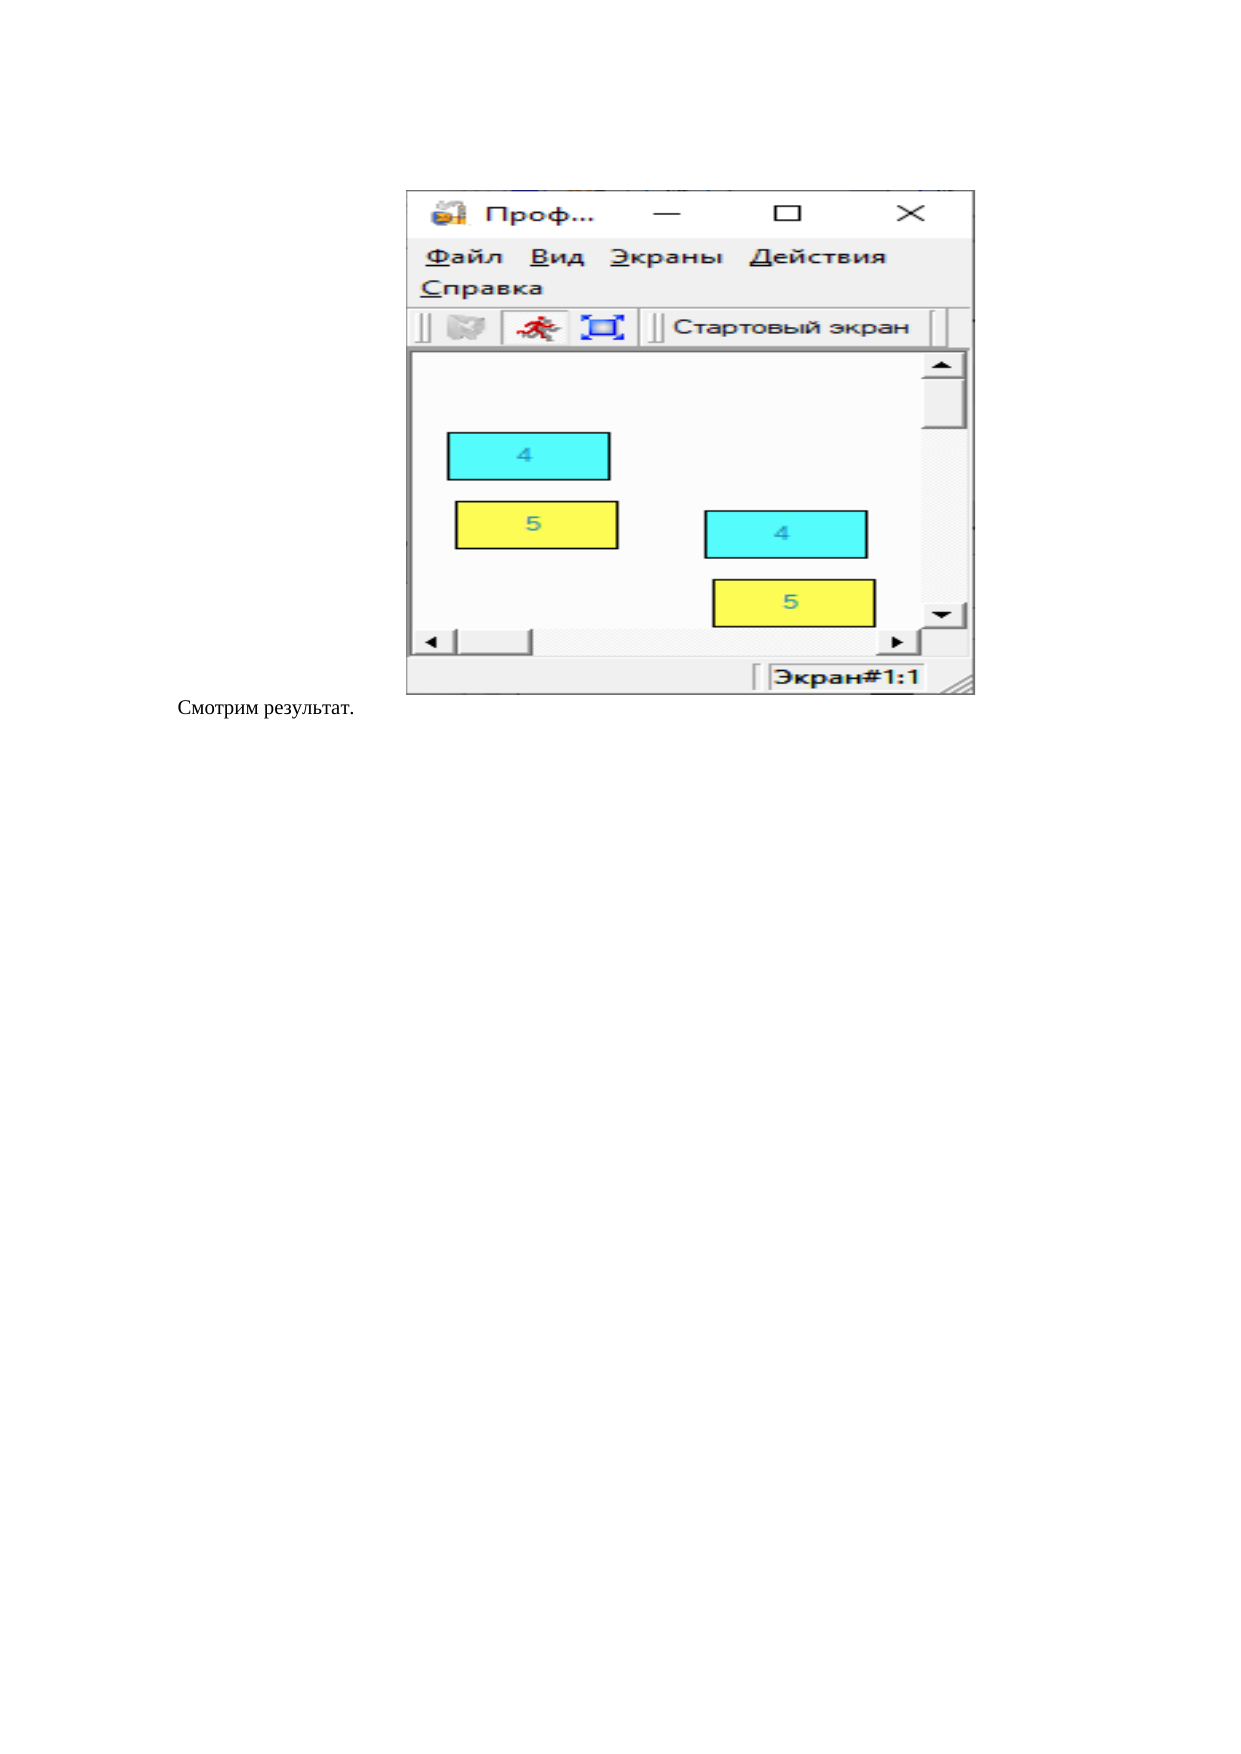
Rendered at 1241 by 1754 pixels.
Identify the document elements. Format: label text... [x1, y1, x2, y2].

text Смотрим результат. [177, 190, 1204, 719]
picture [406, 190, 976, 695]
